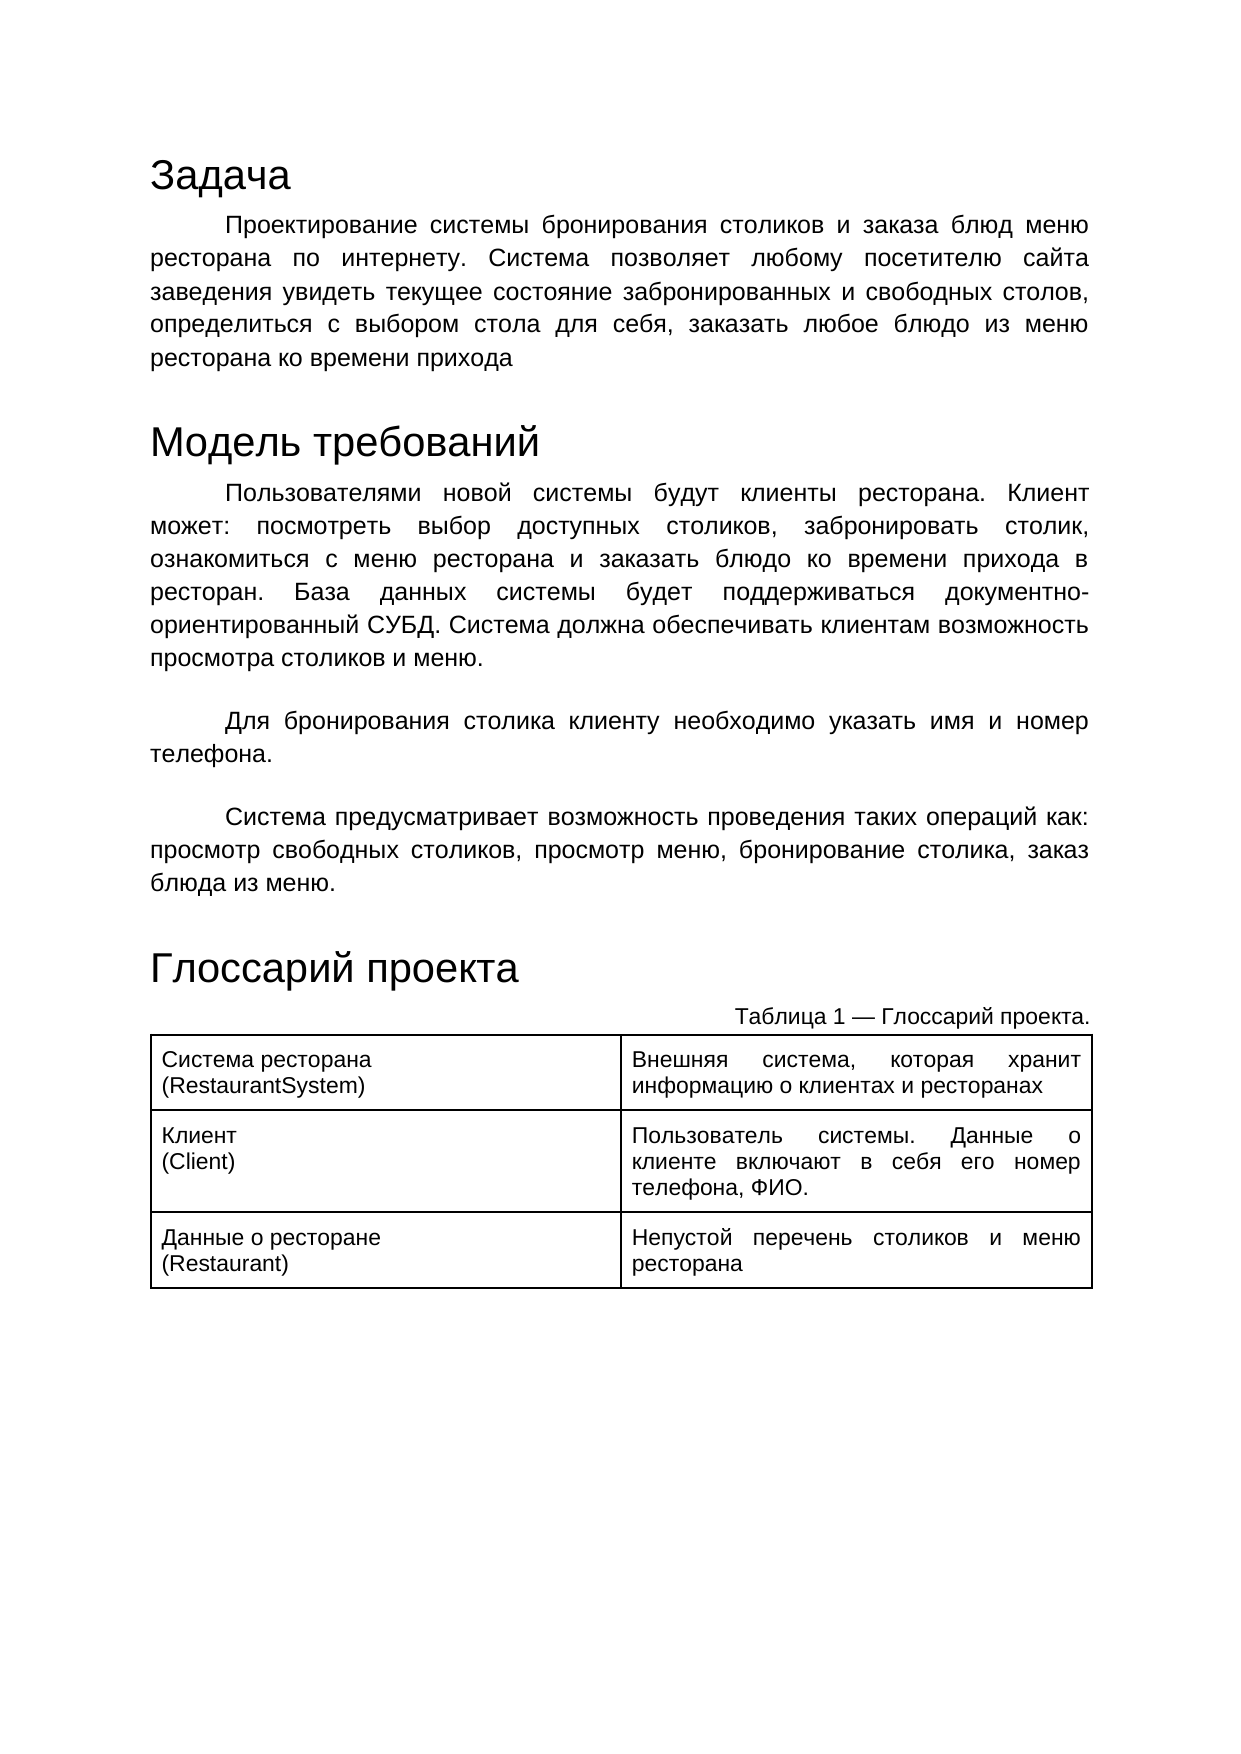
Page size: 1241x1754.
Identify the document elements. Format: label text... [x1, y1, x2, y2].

table_cell Клиент (Client) [152, 1111, 620, 1211]
table_header Система ресторана (RestaurantSystem) [152, 1036, 620, 1109]
table_cell Данные о ресторане (Restaurant) [152, 1213, 620, 1287]
text Пользователями новой системы будут клиенты ресторана. Клиент может: посмотреть выбор доступных столиков, забронировать столик, ознакомиться с меню ресторана и заказать блюдо ко времени прихода в ресторан. База данных системы будет поддерживаться документно-ориентированный СУБД. Система должна обеспечивать клиентам возможность просмотра столиков и меню. [150, 478, 1090, 671]
subtitle Модель требований [150, 417, 1090, 465]
text Система предусматривает возможность проведения таких операций как: просмотр свободных столиков, просмотр меню, бронирование столика, заказ блюда из меню. [150, 802, 1090, 897]
text Для бронирования столика клиенту необходимо указать имя и номер телефона. [150, 706, 1090, 768]
table_cell Непустой перечень столиков и меню ресторана [622, 1213, 1091, 1287]
text Таблица 1 — Глоссарий проекта. [150, 1003, 1090, 1030]
subtitle Задача [150, 150, 1090, 198]
table_header Внешняя система, которая хранит информацию о клиентах и ресторанах [622, 1036, 1091, 1109]
text Проектирование системы бронирования столиков и заказа блюд меню ресторана по интернету. Система позволяет любому посетителю сайта заведения увидеть текущее состояние забронированных и свободных столов, определиться с выбором стола для себя, заказать любое блюдо из меню ресторана ко времени прихода [150, 210, 1090, 371]
table_cell Пользователь системы. Данные о клиенте включают в себя его номер телефона, ФИО. [622, 1111, 1091, 1211]
subtitle Глоссарий проекта [150, 943, 1090, 991]
